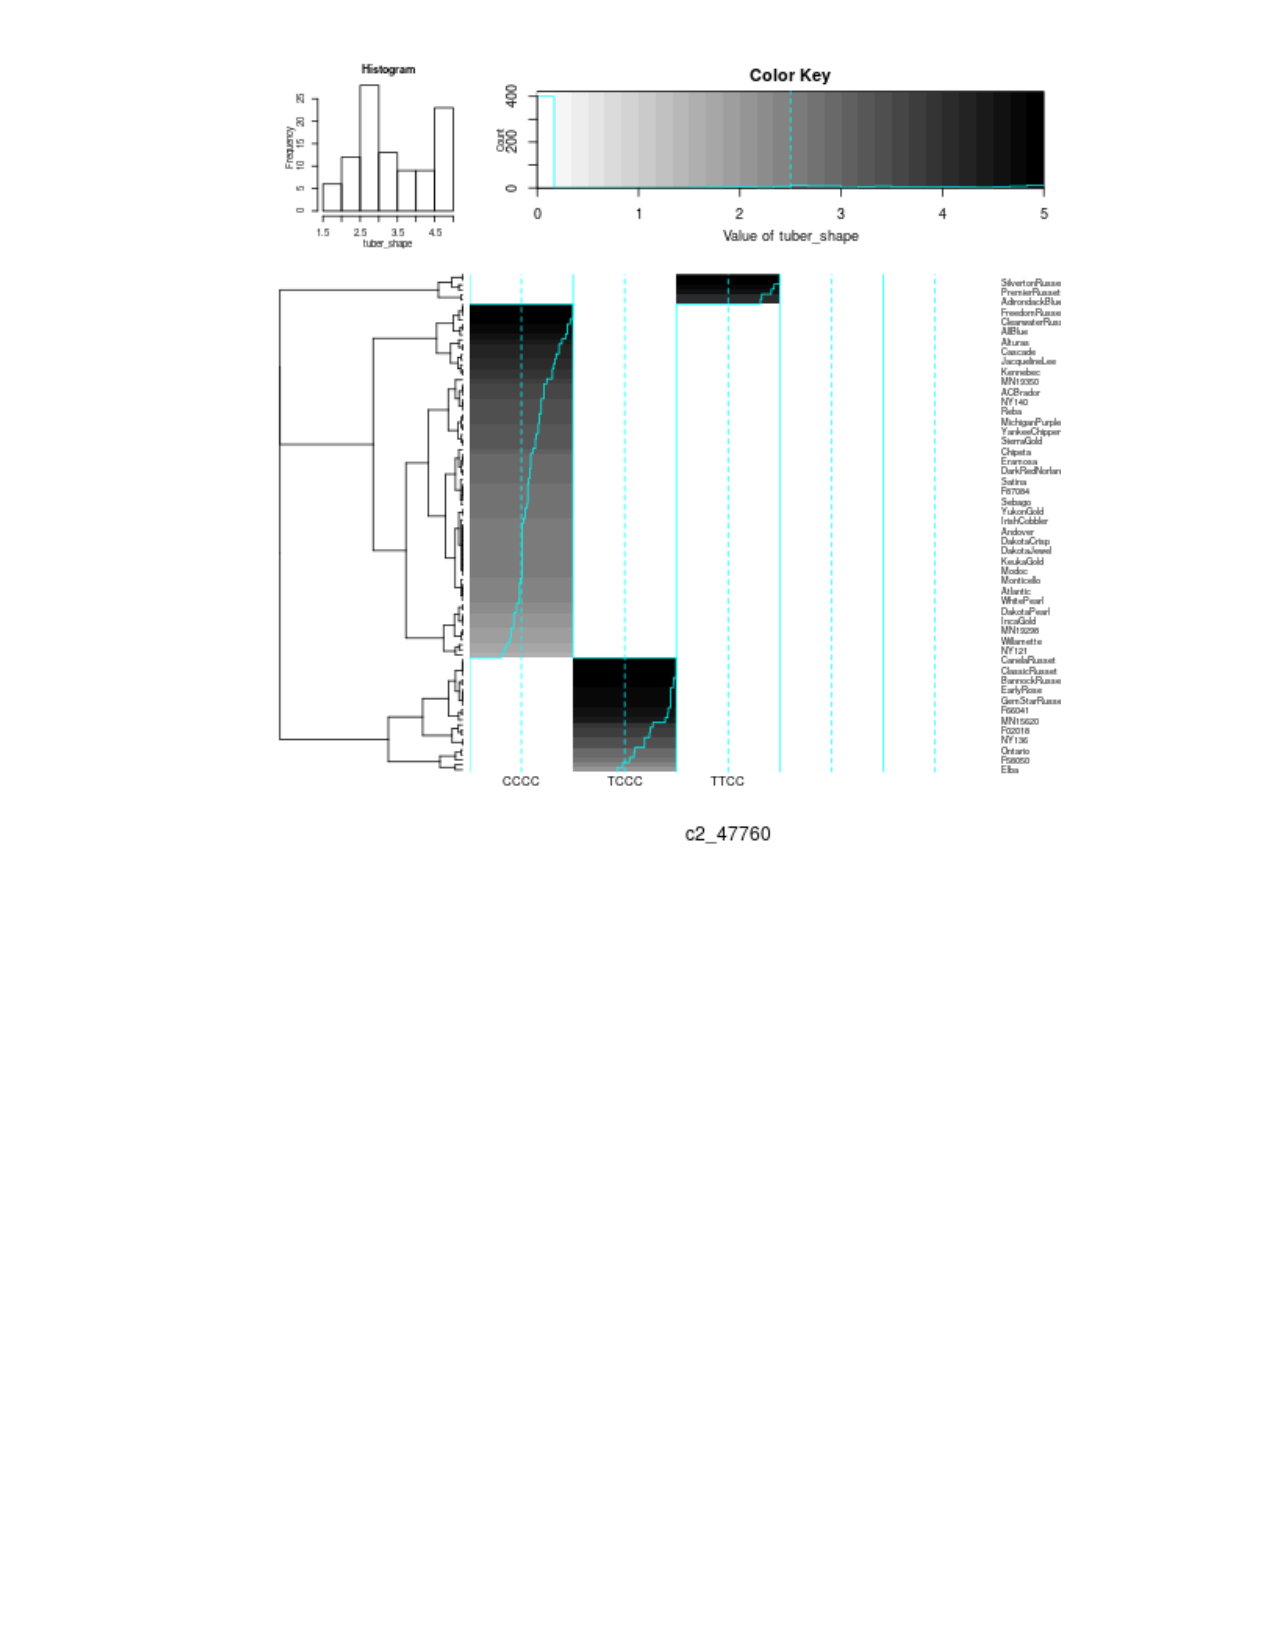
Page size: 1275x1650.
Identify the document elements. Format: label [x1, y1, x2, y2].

picture [273, 59, 1061, 847]
